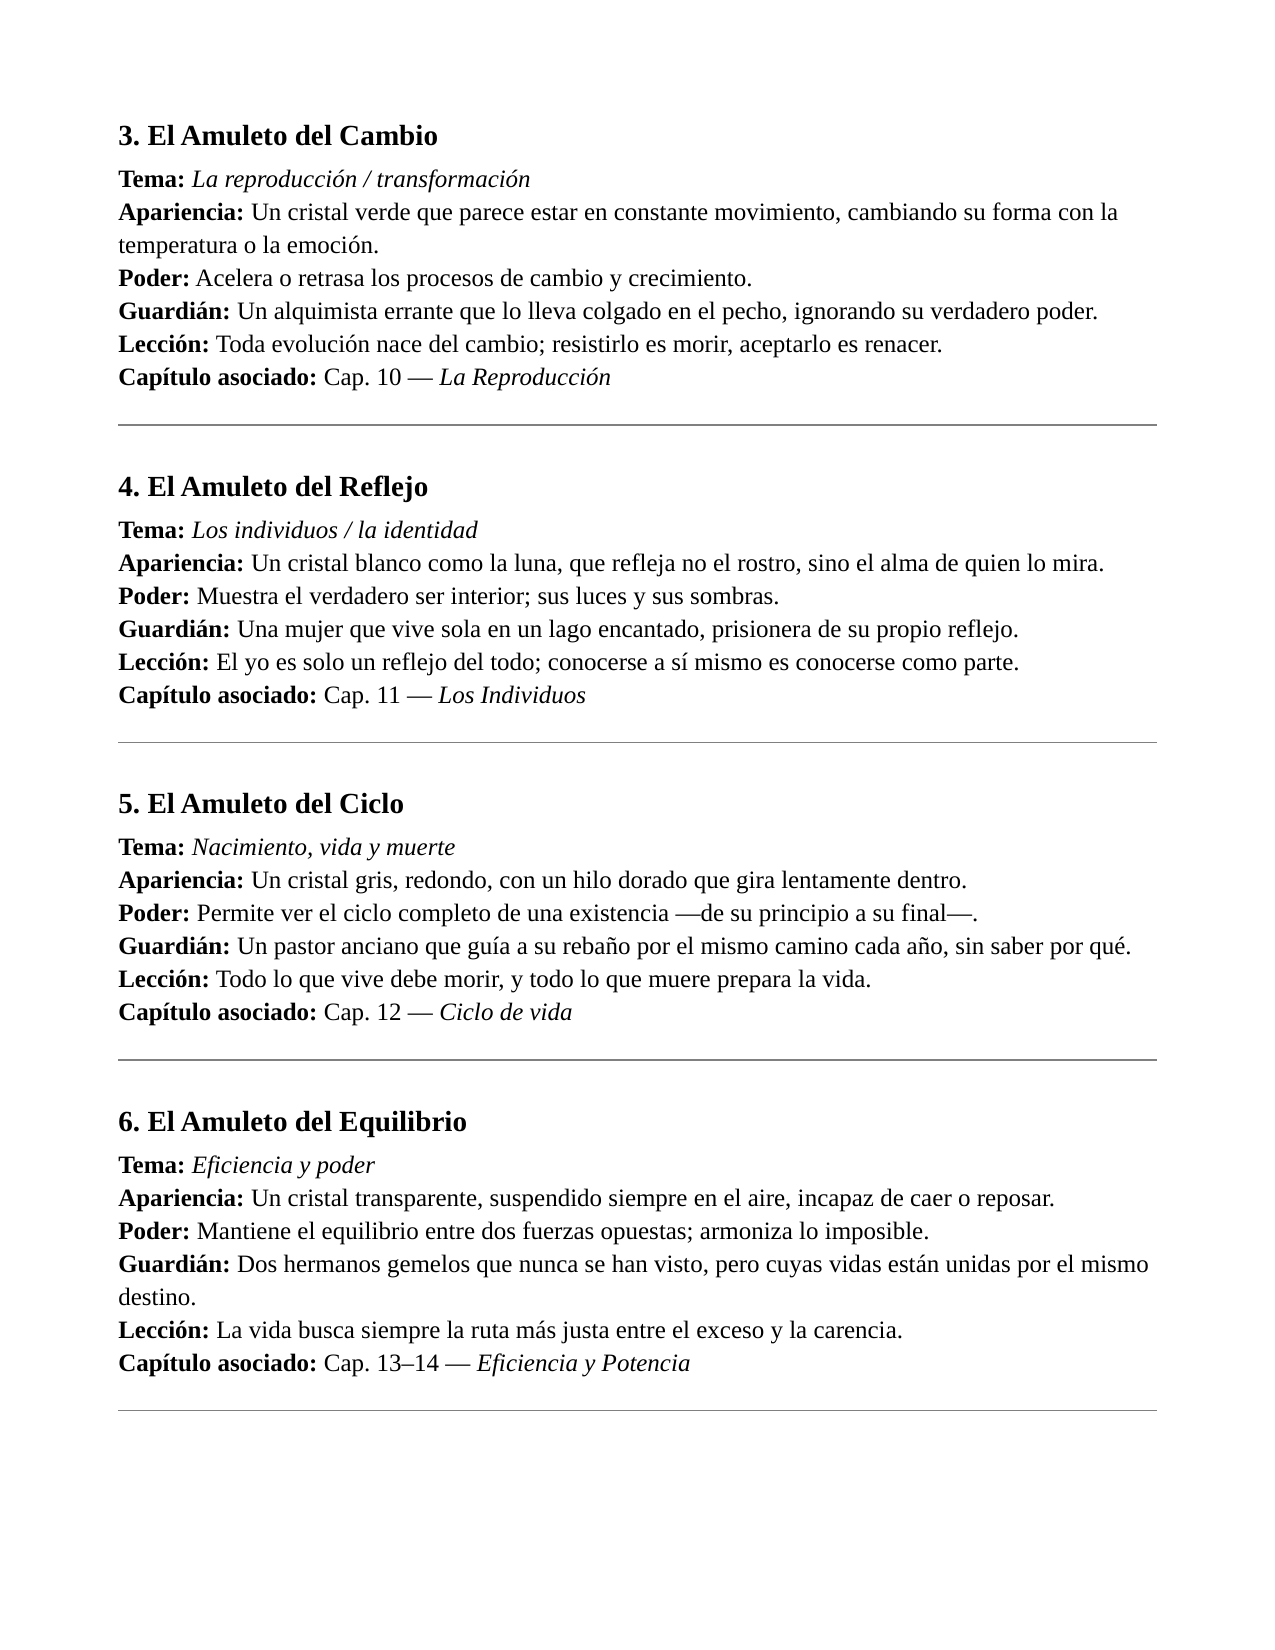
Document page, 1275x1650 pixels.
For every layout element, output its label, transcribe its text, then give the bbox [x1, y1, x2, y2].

subtitle 5. El Amuleto del Ciclo [118, 786, 1157, 820]
subtitle 4. El Amuleto del Reflejo [118, 469, 1157, 502]
text Tema: La reproducción / transformación Apariencia: Un cristal verde que parece estar en constante movimiento, cambiando su forma con la temperatura o la emoción. Poder: Acelera o retrasa los procesos de cambio y crecimiento. Guardián: Un alquimista errante que lo lleva colgado en el pecho, ignorando su verdadero poder. Lección: Toda evolución nace del cambio; resistirlo es morir, aceptarlo es renacer. Capítulo asociado: Cap. 10 — La Reproducción [118, 164, 1157, 391]
text Tema: Eficiencia y poder Apariencia: Un cristal transparente, suspendido siempre en el aire, incapaz de caer o reposar. Poder: Mantiene el equilibrio entre dos fuerzas opuestas; armoniza lo imposible. Guardián: Dos hermanos gemelos que nunca se han visto, pero cuyas vidas están unidas por el mismo destino. Lección: La vida busca siempre la ruta más justa entre el exceso y la carencia. Capítulo asociado: Cap. 13–14 — Eficiencia y Potencia [118, 1150, 1157, 1377]
text Tema: Los individuos / la identidad Apariencia: Un cristal blanco como la luna, que refleja no el rostro, sino el alma de quien lo mira. Poder: Muestra el verdadero ser interior; sus luces y sus sombras. Guardián: Una mujer que vive sola en un lago encantado, prisionera de su propio reflejo. Lección: El yo es solo un reflejo del todo; conocerse a sí mismo es conocerse como parte. Capítulo asociado: Cap. 11 — Los Individuos [118, 515, 1157, 709]
subtitle 3. El Amuleto del Cambio [118, 118, 1157, 152]
subtitle 6. El Amuleto del Equilibrio [118, 1104, 1157, 1137]
text Tema: Nacimiento, vida y muerte Apariencia: Un cristal gris, redondo, con un hilo dorado que gira lentamente dentro. Poder: Permite ver el ciclo completo de una existencia —de su principio a su final—. Guardián: Un pastor anciano que guía a su rebaño por el mismo camino cada año, sin saber por qué. Lección: Todo lo que vive debe morir, y todo lo que muere prepara la vida. Capítulo asociado: Cap. 12 — Ciclo de vida [118, 832, 1157, 1026]
